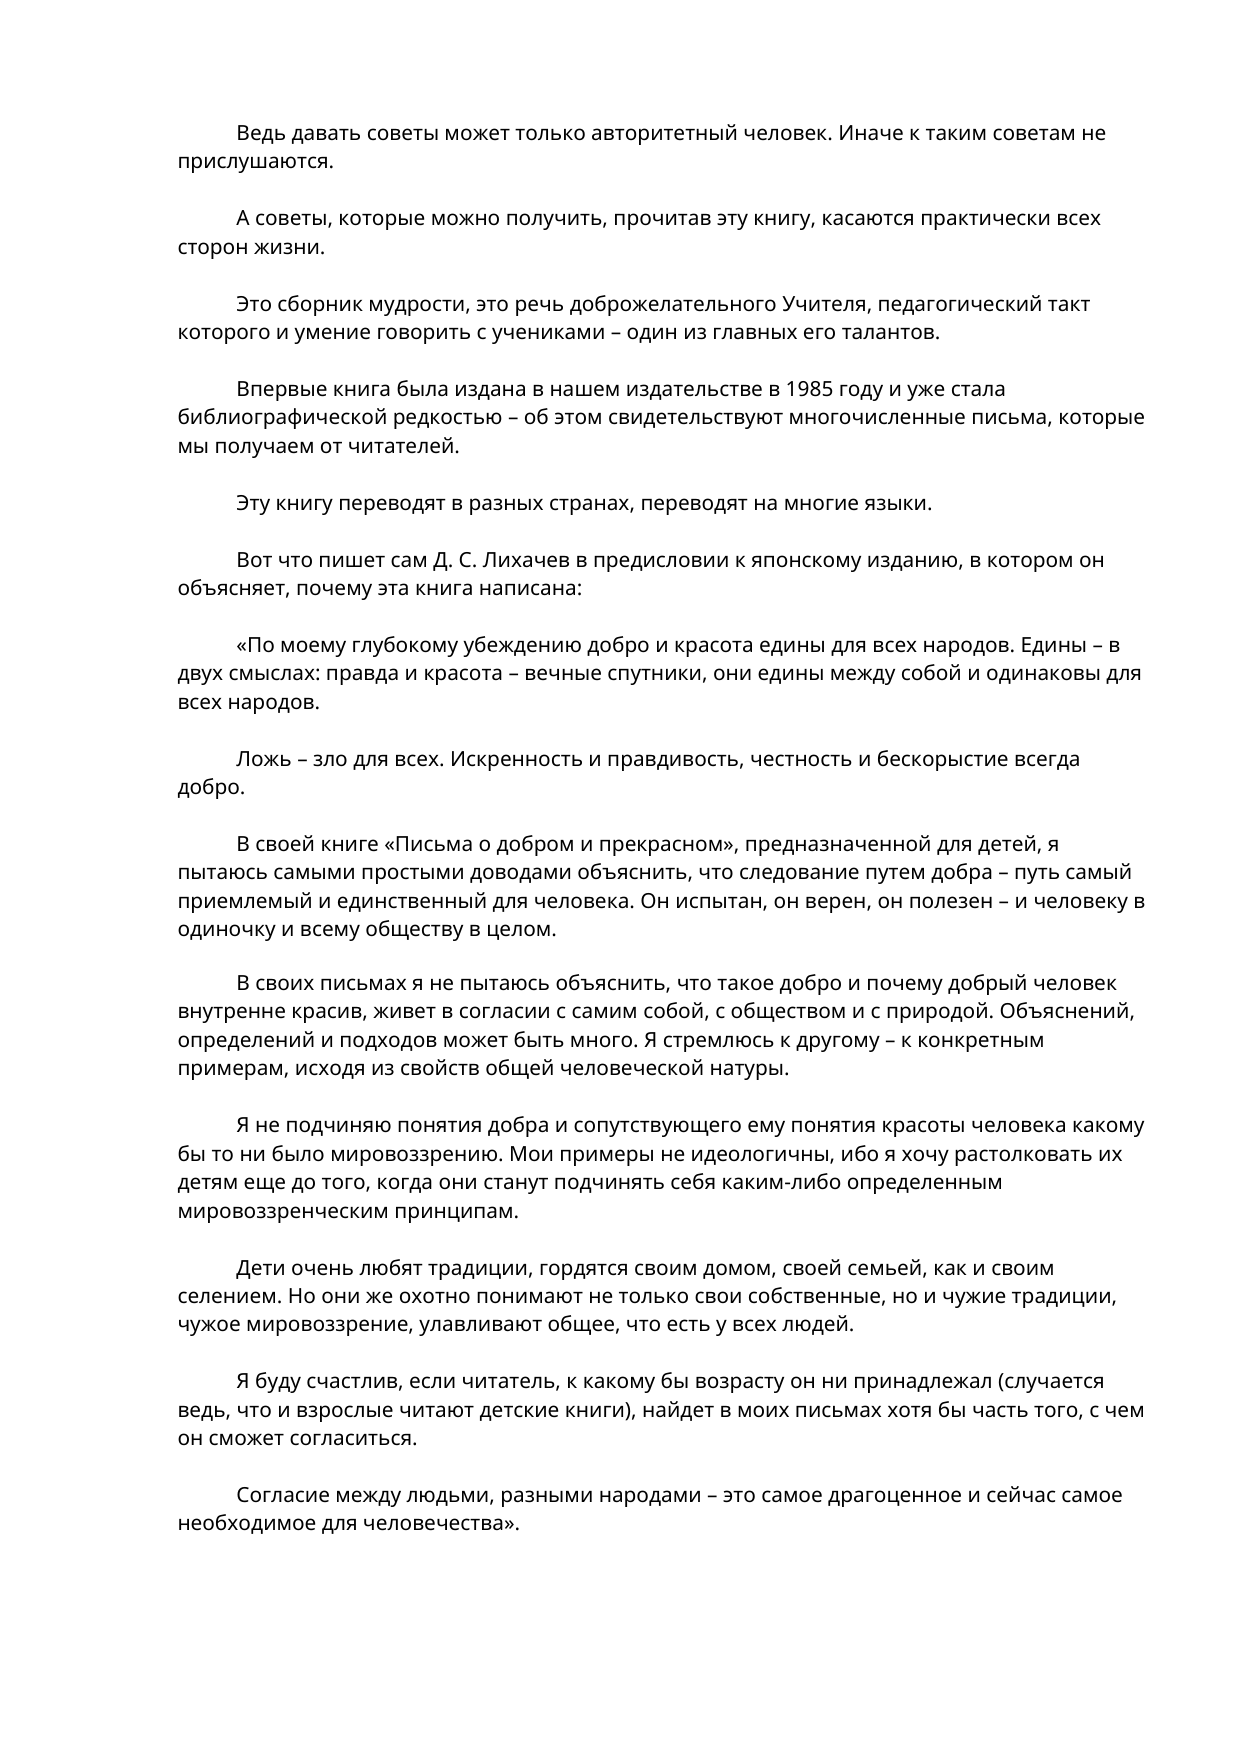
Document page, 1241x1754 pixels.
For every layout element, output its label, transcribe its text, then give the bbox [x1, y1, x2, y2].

text Дети очень любят традиции, гордятся своим домом, своей семьей, как и своим селением. Но они же охотно понимают не только свои собственные, но и чужие традиции, чужое мировоззрение, улавливают общее, что есть у всех людей. [177, 1253, 1152, 1366]
text Эту книгу переводят в разных странах, переводят на многие языки. [177, 488, 1152, 545]
text «По моему глубокому убеждению добро и красота едины для всех народов. Едины – в двух смыслах: правда и красота – вечные спутники, они едины между собой и одинаковы для всех народов. [177, 630, 1152, 744]
text Ведь давать советы может только авторитетный человек. Иначе к таким советам не прислушаются. [177, 118, 1152, 203]
text Впервые книга была издана в нашем издательстве в 1985 году и уже стала библиографической редкостью – об этом свидетельствуют многочисленные письма, которые мы получаем от читателей. [177, 374, 1152, 488]
text Это сборник мудрости, это речь доброжелательного Учителя, педагогический такт которого и умение говорить с учениками – один из главных его талантов. [177, 289, 1152, 374]
text В своей книге «Письма о добром и прекрасном», предназначенной для детей, я пытаюсь самыми простыми доводами объяснить, что следование путем добра – путь самый приемлемый и единственный для человека. Он испытан, он верен, он полезен – и человеку в одиночку и всему обществу в целом. [177, 829, 1152, 968]
text Ложь – зло для всех. Искренность и правдивость, честность и бескорыстие всегда добро. [177, 744, 1152, 829]
text В своих письмах я не пытаюсь объяснить, что такое добро и почему добрый человек внутренне красив, живет в согласии с самим собой, с обществом и с природой. Объяснений, определений и подходов может быть много. Я стремлюсь к другому – к конкретным примерам, исходя из свойств общей человеческой натуры. [177, 968, 1152, 1110]
text Согласие между людьми, разными народами – это самое драгоценное и сейчас самое необходимое для человечества». [177, 1480, 1152, 1537]
text Вот что пишет сам Д. С. Лихачев в предисловии к японскому изданию, в котором он объясняет, почему эта книга написана: [177, 545, 1152, 630]
text А советы, которые можно получить, прочитав эту книгу, касаются практически всех сторон жизни. [177, 203, 1152, 289]
text Я буду счастлив, если читатель, к какому бы возрасту он ни принадлежал (случается ведь, что и взрослые читают детские книги), найдет в моих письмах хотя бы часть того, с чем он сможет согласиться. [177, 1366, 1152, 1480]
text Я не подчиняю понятия добра и сопутствующего ему понятия красоты человека какому бы то ни было мировоззрению. Мои примеры не идеологичны, ибо я хочу растолковать их детям еще до того, когда они станут подчинять себя каким-либо определенным мировоззренческим принципам. [177, 1110, 1152, 1253]
